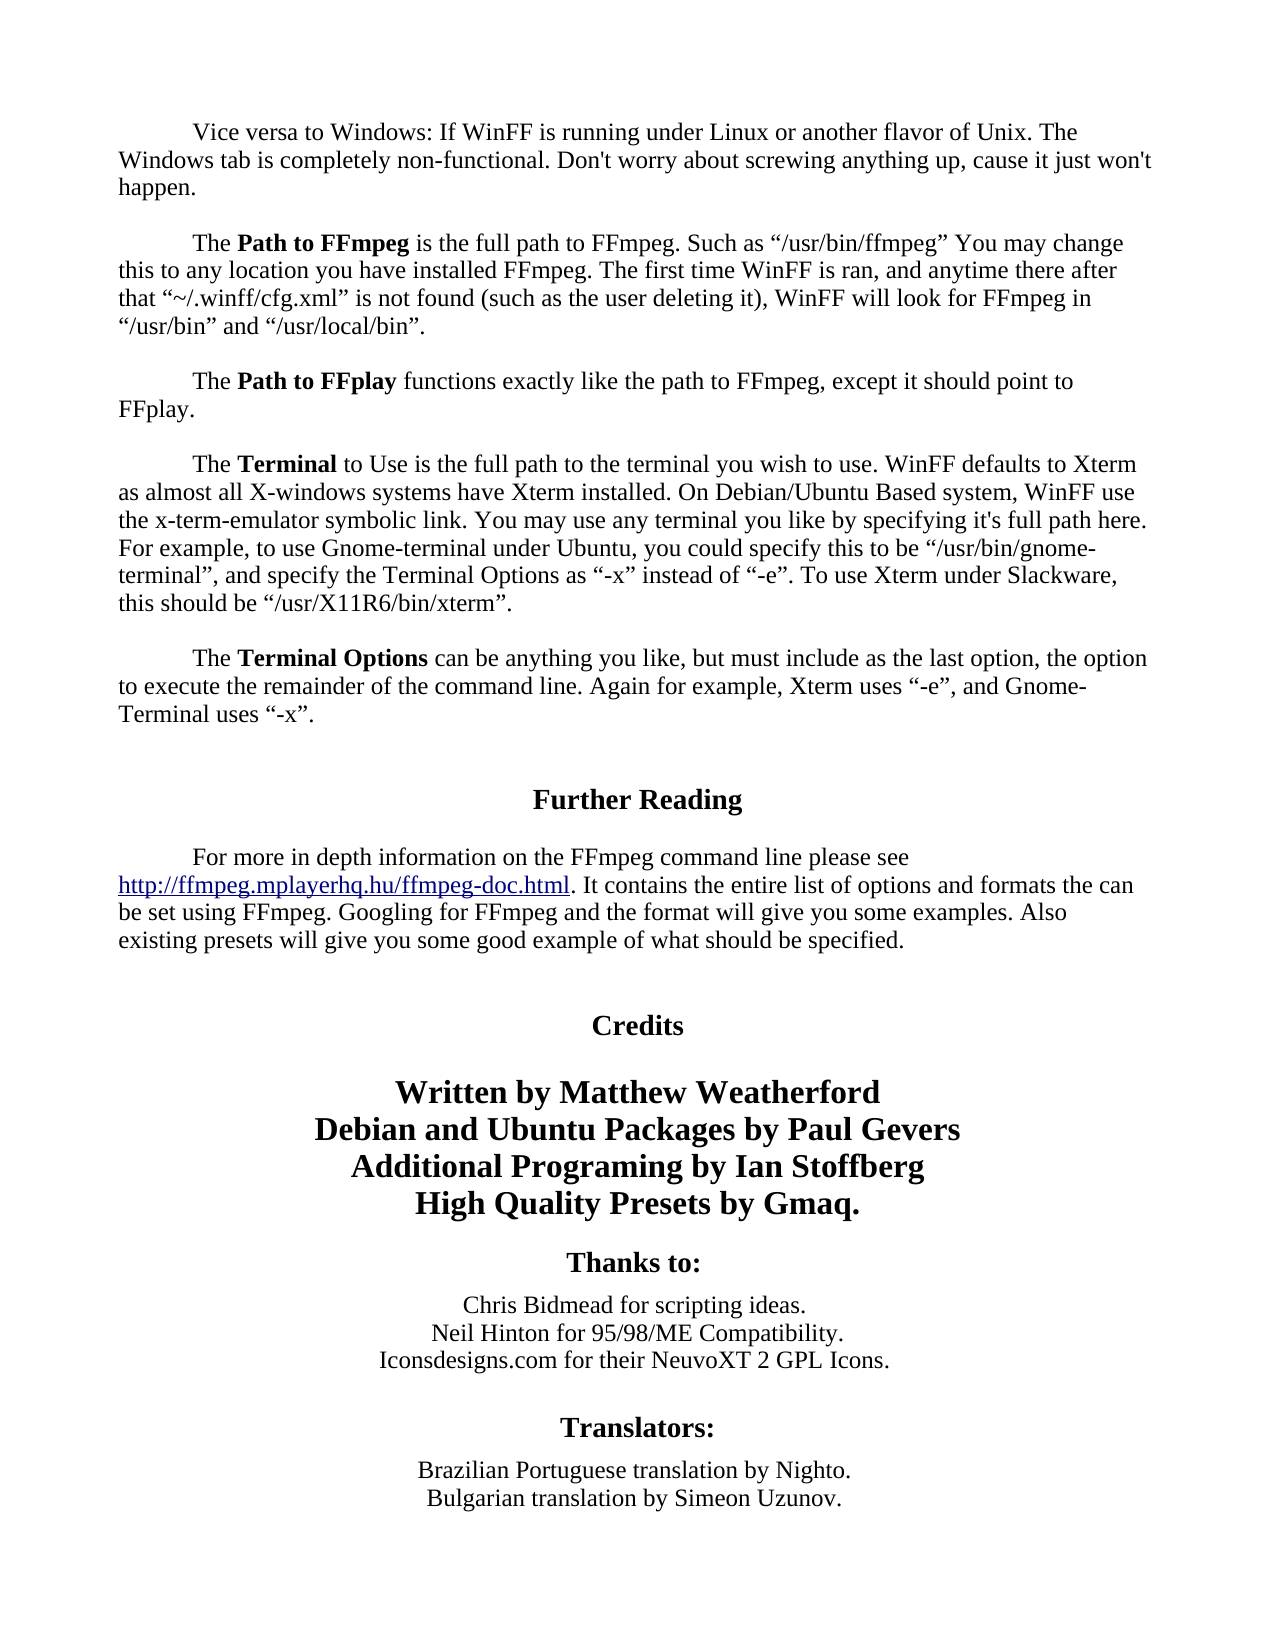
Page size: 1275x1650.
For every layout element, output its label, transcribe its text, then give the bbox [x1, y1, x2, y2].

text Written by Matthew Weatherford Debian and Ubuntu Packages by Paul Gevers Additional Programing by Ian Stoffberg High Quality Presets by Gmaq. [118, 1074, 1157, 1221]
text For more in depth information on the FFmpeg command line please see http://ffmpeg.mplayerhq.hu/ffmpeg-doc.html. It contains the entire list of options and formats the can be set using FFmpeg. Googling for FFmpeg and the format will give you some examples. Also existing presets will give you some good example of what should be specified. [118, 843, 1157, 954]
text Iconsdesigns.com for their NeuvoXT 2 GPL Icons. [118, 1347, 1157, 1374]
text Neil Hinton for 95/98/ME Compatibility. [118, 1319, 1157, 1347]
text The Terminal to Use is the full path to the terminal you wish to use. WinFF defaults to Xterm as almost all X-windows systems have Xterm installed. On Debian/Ubuntu Based system, WinFF use the x-term-emulator symbolic link. You may use any terminal you like by specifying it's full path here. For example, to use Gnome-terminal under Ubuntu, you could specify this to be “/usr/bin/gnome-terminal”, and specify the Terminal Options as “-x” instead of “-e”. To use Xterm under Slackware, this should be “/usr/X11R6/bin/xterm”. [118, 451, 1157, 617]
subtitle Thanks to: [118, 1246, 1157, 1279]
text The Path to FFmpeg is the full path to FFmpeg. Such as “/usr/bin/ffmpeg” You may change this to any location you have installed FFmpeg. The first time WinFF is ran, and anytime there after that “~/.winff/cfg.xml” is not found (such as the user deleting it), WinFF will look for FFmpeg in “/usr/bin” and “/usr/local/bin”. [118, 229, 1157, 340]
subtitle Translators: [118, 1412, 1157, 1444]
text Bulgarian translation by Simeon Uzunov. [118, 1484, 1157, 1512]
text Chris Bidmead for scripting ideas. [118, 1291, 1157, 1319]
text The Path to FFplay functions exactly like the path to FFmpeg, except it should point to FFplay. [118, 367, 1157, 423]
text Brazilian Portuguese translation by Nighto. [118, 1457, 1157, 1484]
text Vice versa to Windows: If WinFF is running under Linux or another flavor of Unix. The Windows tab is completely non-functional. Don't worry about screwing anything up, cause it just won't happen. [118, 118, 1157, 201]
text The Terminal Options can be anything you like, but must include as the last option, the option to execute the remainder of the command line. Again for example, Xterm uses “-e”, and Gnome-Terminal uses “-x”. [118, 644, 1157, 728]
text Further Reading [118, 783, 1157, 815]
text Credits [118, 1009, 1157, 1042]
